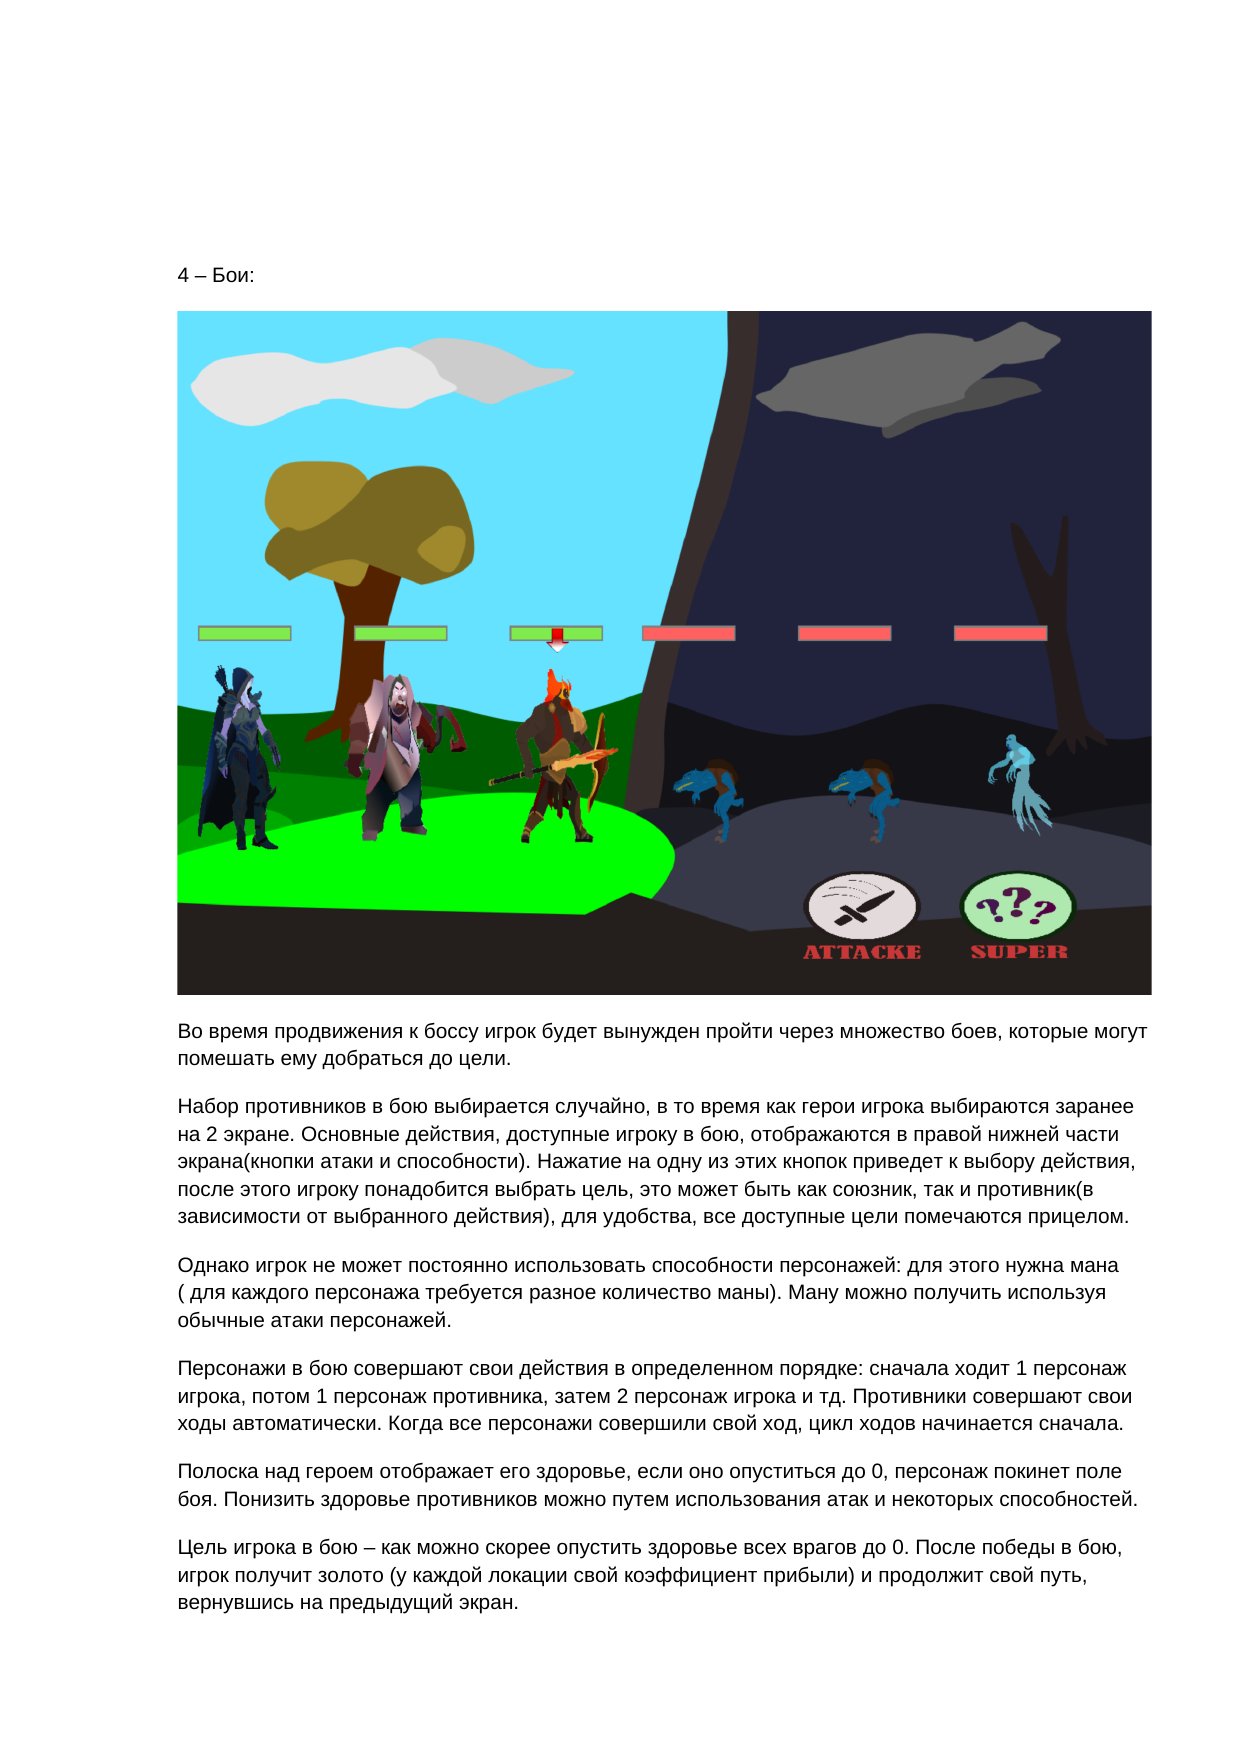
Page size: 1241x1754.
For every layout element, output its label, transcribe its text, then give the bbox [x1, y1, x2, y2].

text Цель игрока в бою – как можно скорее опустить здоровье всех врагов до 0. После победы в бою, игрок получит золото (у каждой локации свой коэффициент прибыли) и продолжит свой путь, вернувшись на предыдущий экран. [177, 1535, 1152, 1614]
text Набор противников в бою выбирается случайно, в то время как герои игрока выбираются заранее на 2 экране. Основные действия, доступные игроку в бою, отображаются в правой нижней части экрана(кнопки атаки и способности). Нажатие на одну из этих кнопок приведет к выбору действия, после этого игроку понадобится выбрать цель, это может быть как союзник, так и противник(в зависимости от выбранного действия), для удобства, все доступные цели помечаются прицелом. [177, 1094, 1152, 1228]
picture [177, 311, 1152, 995]
text Полоска над героем отображает его здоровье, если оно опуститься до 0, персонаж покинет поле боя. Понизить здоровье противников можно путем использования атак и некоторых способностей. [177, 1459, 1152, 1511]
text Персонажи в бою совершают свои действия в определенном порядке: сначала ходит 1 персонаж игрока, потом 1 персонаж противника, затем 2 персонаж игрока и тд. Противники совершают свои ходы автоматически. Когда все персонажи совершили свой ход, цикл ходов начинается сначала. [177, 1356, 1152, 1435]
text 4 – Бои: [177, 263, 1152, 287]
text Однако игрок не может постоянно использовать способности персонажей: для этого нужна мана ( для каждого персонажа требуется разное количество маны). Ману можно получить используя обычные атаки персонажей. [177, 1253, 1152, 1332]
text Во время продвижения к боссу игрок будет вынужден пройти через множество боев, которые могут помешать ему добраться до цели. [177, 1018, 1152, 1070]
